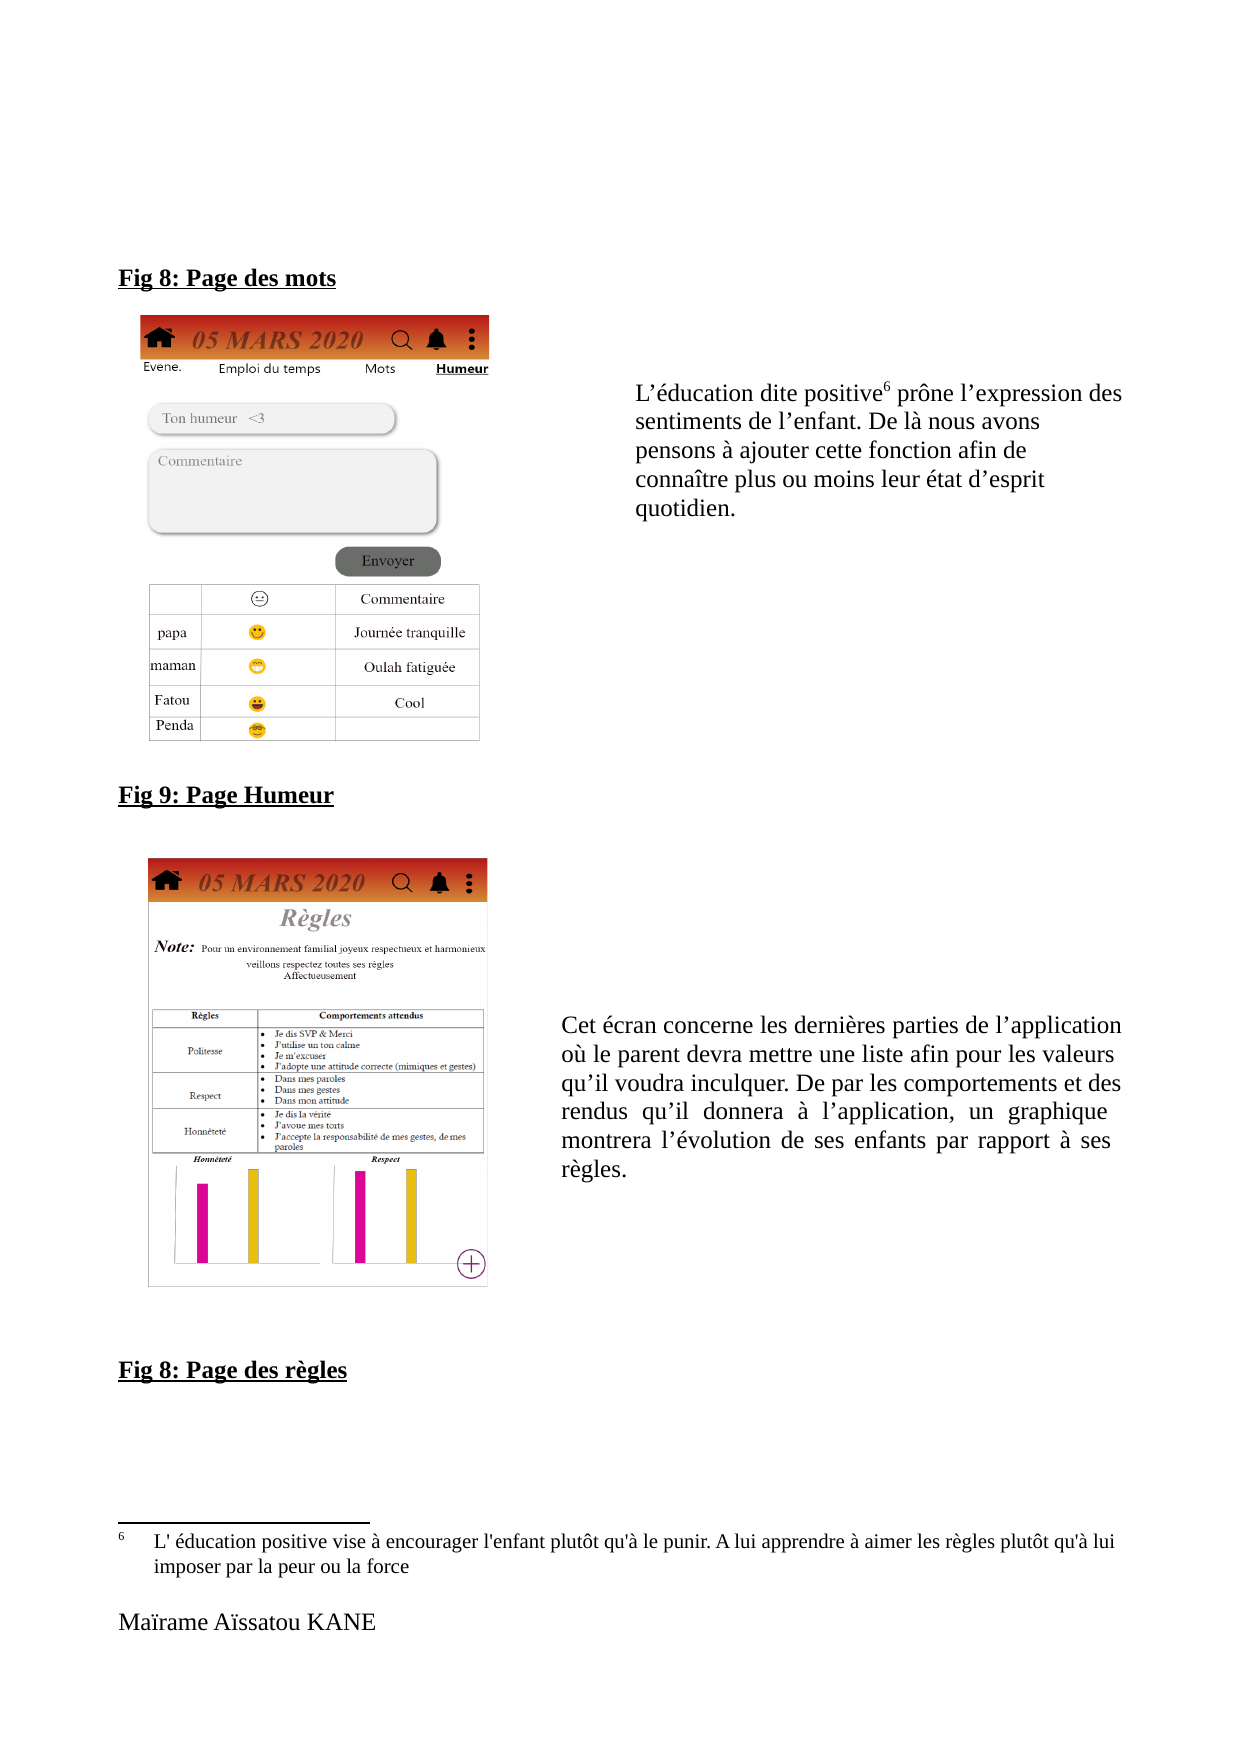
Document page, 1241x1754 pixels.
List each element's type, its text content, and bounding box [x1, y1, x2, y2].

list Cet écran concerne les dernières parties de l’application où le parent devra mettre une liste afin pour les valeurs qu’il voudra inculquer. De par les comportements et des rendus qu’il donnera à l’application, un graphique montrera l’évolution de ses enfants par rapport à ses règles. [488, 1010, 1122, 1183]
list L’éducation dite positive prône l’expression des sentiments de l’enfant. De là nous avons pensons à ajouter cette fonction afin de connaître plus ou moins leur état d’esprit quotidien. [490, 378, 1122, 521]
text L' éducation positive vise à encourager l'enfant plutôt qu'à le punir. A lui apprendre à aimer les règles plutôt qu'à lui imposer par la peur ou la force [118, 1529, 1122, 1578]
picture [140, 315, 490, 750]
list Fig 8: Page des mots [118, 263, 1122, 291]
picture [148, 858, 488, 1287]
list Fig 9: Page Humeur [118, 780, 1122, 809]
list Fig 8: Page des règles [118, 1355, 1122, 1384]
